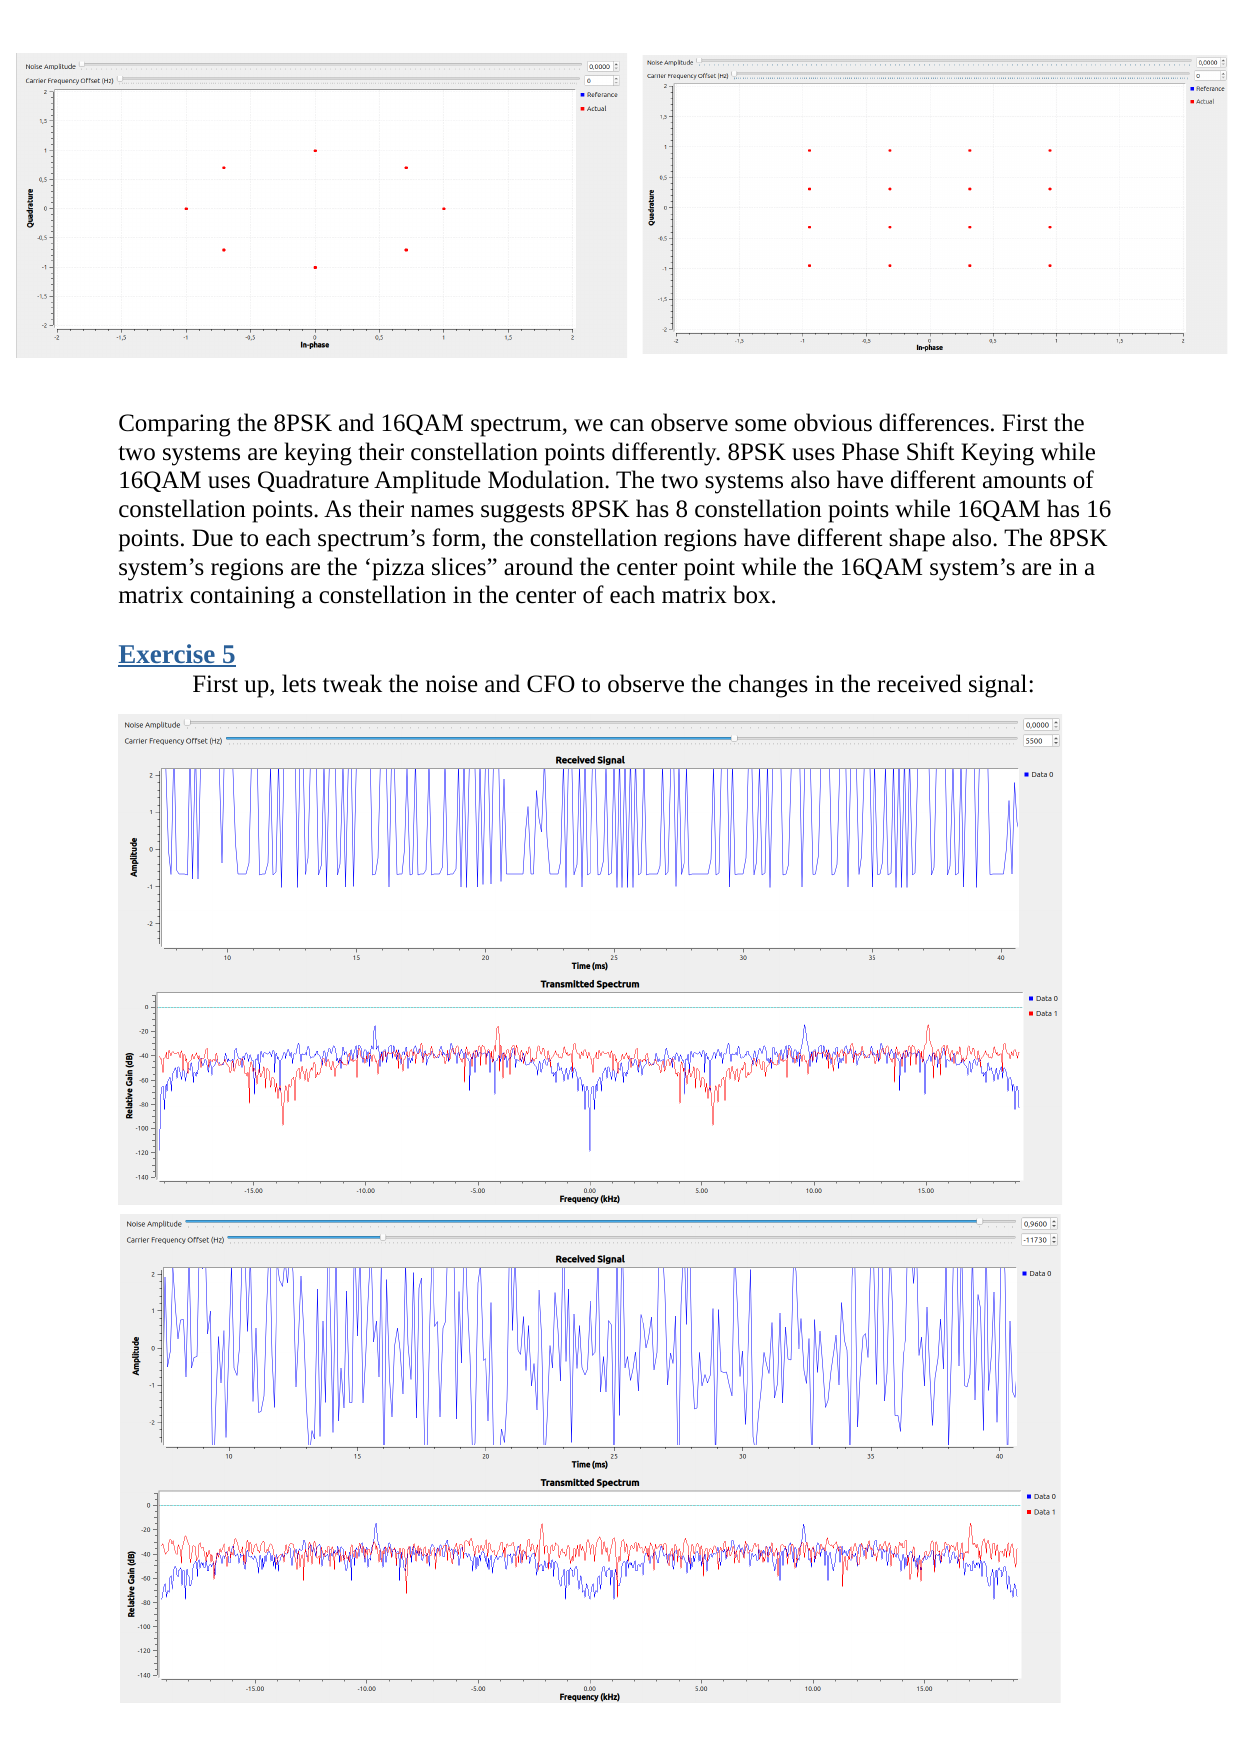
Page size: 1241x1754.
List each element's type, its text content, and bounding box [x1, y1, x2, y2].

picture [120, 1214, 1061, 1703]
picture [16, 53, 628, 358]
picture [118, 714, 1063, 1205]
text Exercise 5 [118, 638, 1122, 669]
picture [642, 55, 1228, 354]
text First up, lets tweak the noise and CFO to observe the changes in the received signal: [118, 669, 1122, 698]
text Comparing the 8PSK and 16QAM spectrum, we can observe some obvious differences. First the two systems are keying their constellation points differently. 8PSK uses Phase Shift Keying while 16QAM uses Quadrature Amplitude Modulation. The two systems also have different amounts of constellation points. As their names suggests 8PSK has 8 constellation points while 16QAM has 16 points. Due to each spectrum’s form, the constellation regions have different shape also. The 8PSK system’s regions are the ‘pizza slices” around the center point while the 16QAM system’s are in a matrix containing a constellation in the center of each matrix box. [118, 408, 1122, 609]
